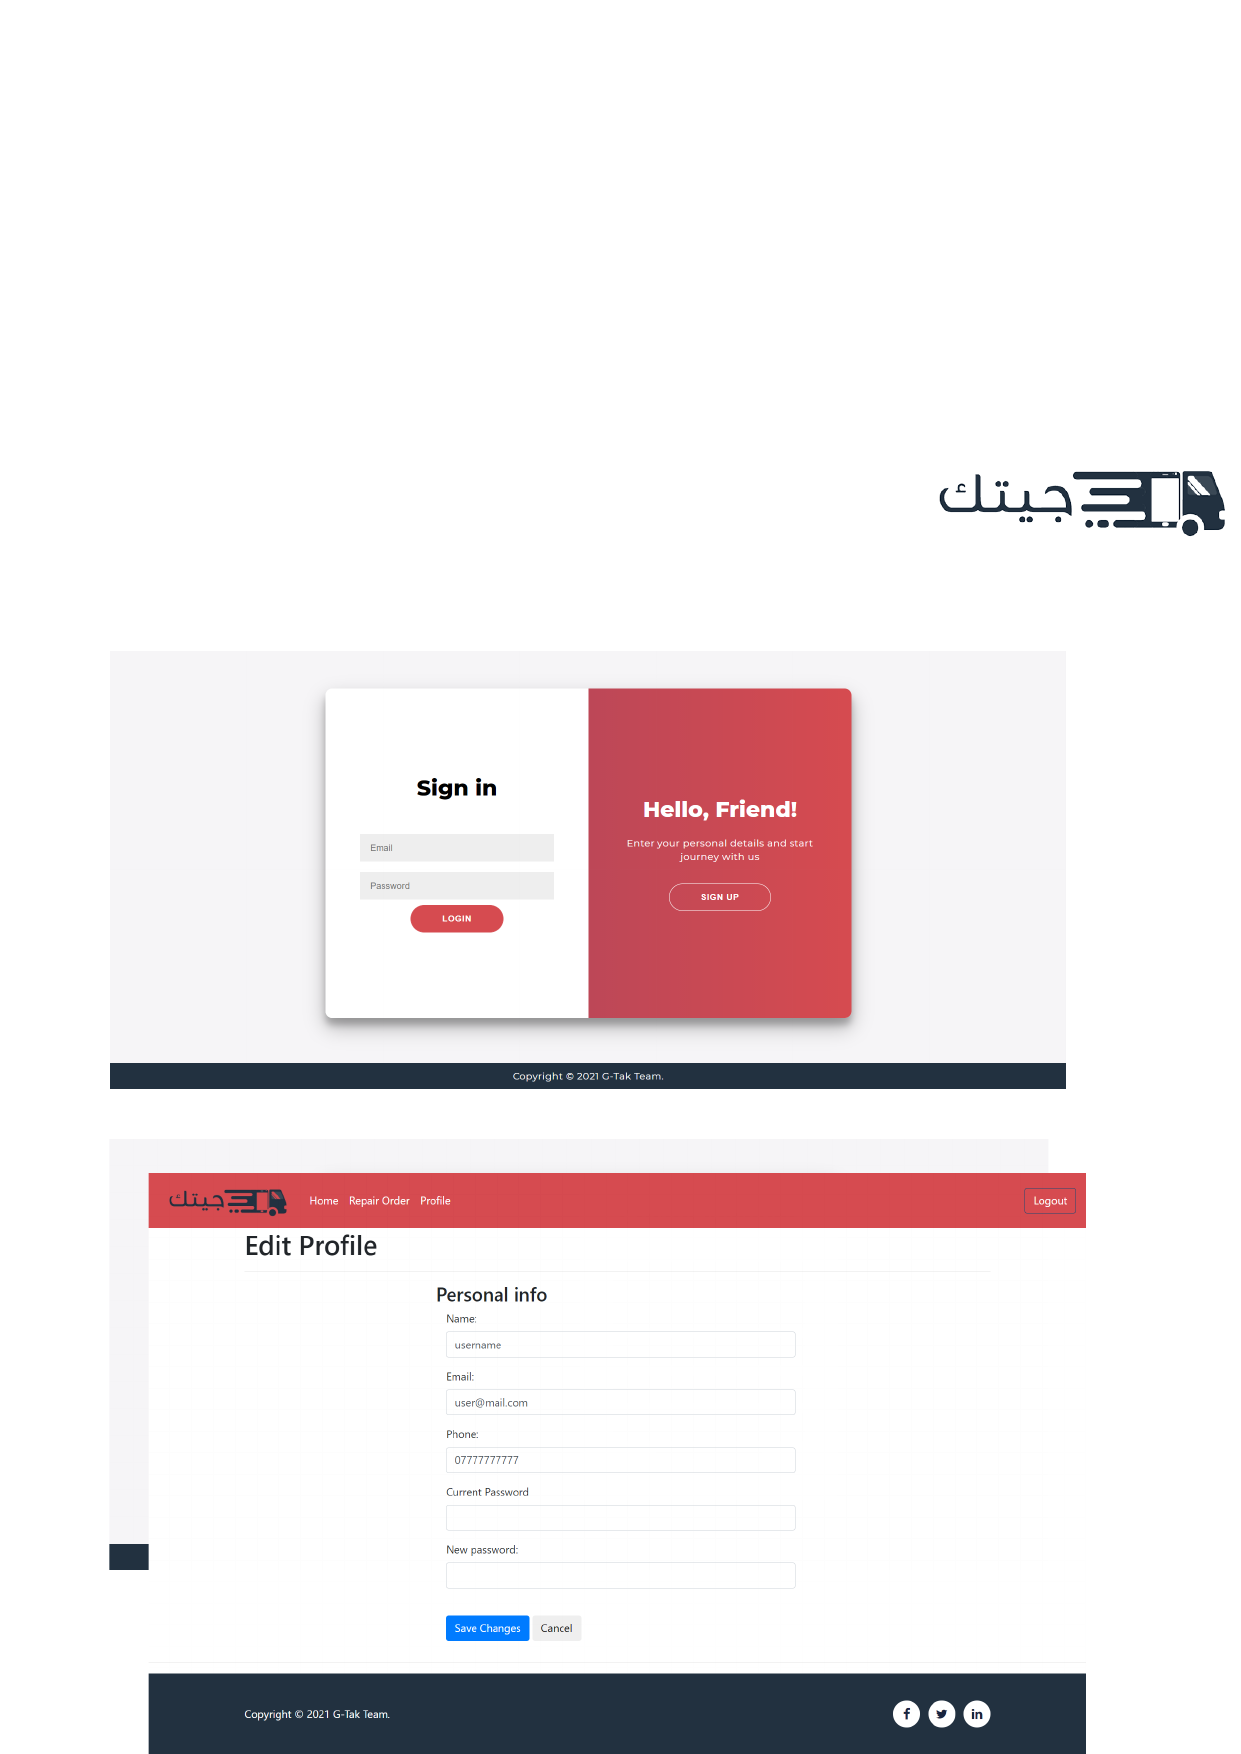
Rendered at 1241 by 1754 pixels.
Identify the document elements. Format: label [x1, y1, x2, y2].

picture [110, 651, 1066, 1089]
picture [109, 1139, 1086, 1754]
picture [922, 461, 1240, 552]
